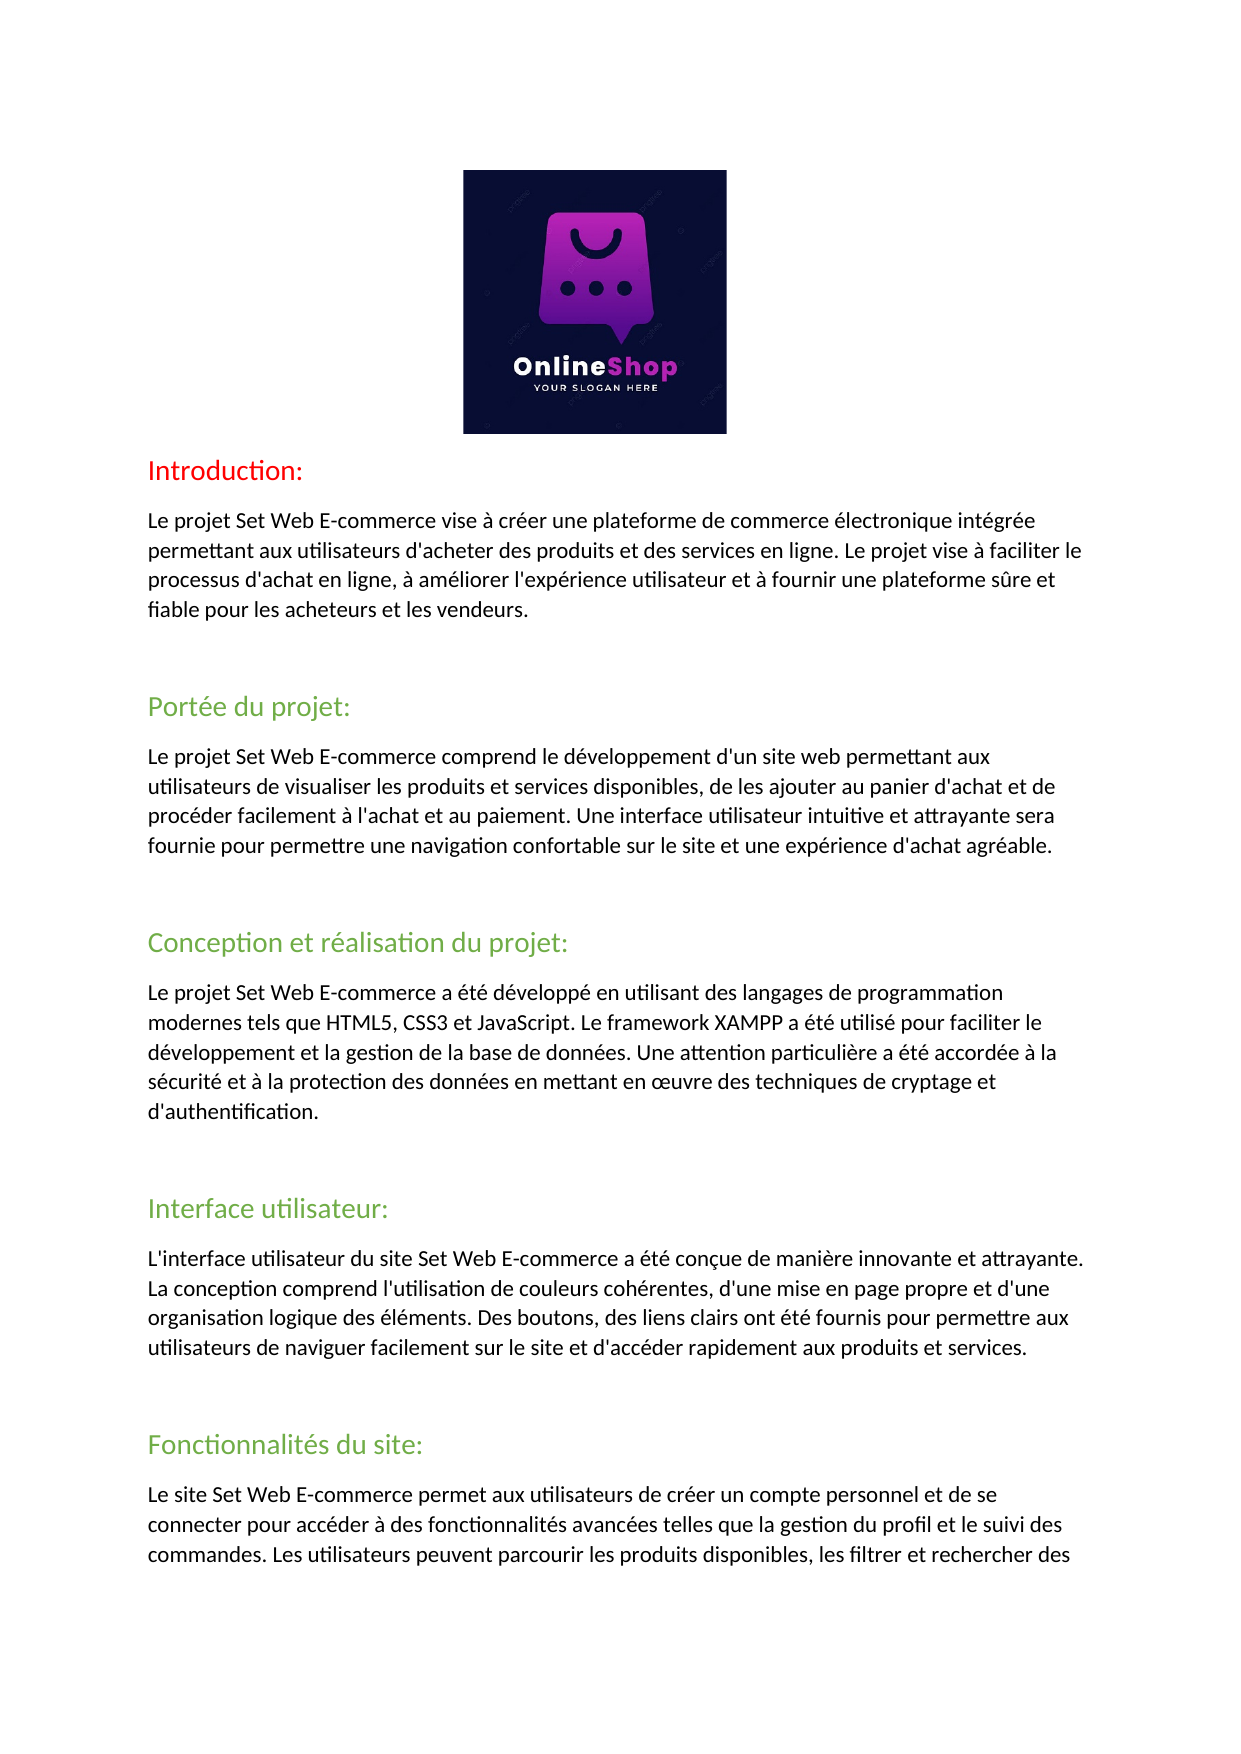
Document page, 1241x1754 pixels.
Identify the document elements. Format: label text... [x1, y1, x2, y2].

text L'interface utilisateur du site Set Web E-commerce a été conçue de manière innovante et attrayante. La conception comprend l'utilisation de couleurs cohérentes, d'une mise en page propre et d'une organisation logique des éléments. Des boutons, des liens clairs ont été fournis pour permettre aux utilisateurs de naviguer facilement sur le site et d'accéder rapidement aux produits et services. [148, 1244, 1093, 1361]
text Portée du projet: [148, 688, 1093, 723]
text Introduction: [148, 452, 1093, 487]
text Le site Set Web E-commerce permet aux utilisateurs de créer un compte personnel et de se connecter pour accéder à des fonctionnalités avancées telles que la gestion du profil et le suivi des commandes. Les utilisateurs peuvent parcourir les produits disponibles, les filtrer et rechercher des [148, 1480, 1093, 1568]
text Conception et réalisation du projet: [148, 924, 1093, 959]
text Le projet Set Web E-commerce vise à créer une plateforme de commerce électronique intégrée permettant aux utilisateurs d'acheter des produits et des services en ligne. Le projet vise à faciliter le processus d'achat en ligne, à améliorer l'expérience utilisateur et à fournir une plateforme sûre et fiable pour les acheteurs et les vendeurs. [148, 506, 1093, 623]
text Interface utilisateur: [148, 1190, 1093, 1225]
text Fonctionnalités du site: [148, 1426, 1093, 1462]
text Le projet Set Web E-commerce comprend le développement d'un site web permettant aux utilisateurs de visualiser les produits et services disponibles, de les ajouter au panier d'achat et de procéder facilement à l'achat et au paiement. Une interface utilisateur intuitive et attrayante sera fournie pour permettre une navigation confortable sur le site et une expérience d'achat agréable. [148, 742, 1093, 859]
text Le projet Set Web E-commerce a été développé en utilisant des langages de programmation modernes tels que HTML5, CSS3 et JavaScript. Le framework XAMPP a été utilisé pour faciliter le développement et la gestion de la base de données. Une attention particulière a été accordée à la sécurité et à la protection des données en mettant en œuvre des techniques de cryptage et d'authentification. [148, 978, 1093, 1125]
